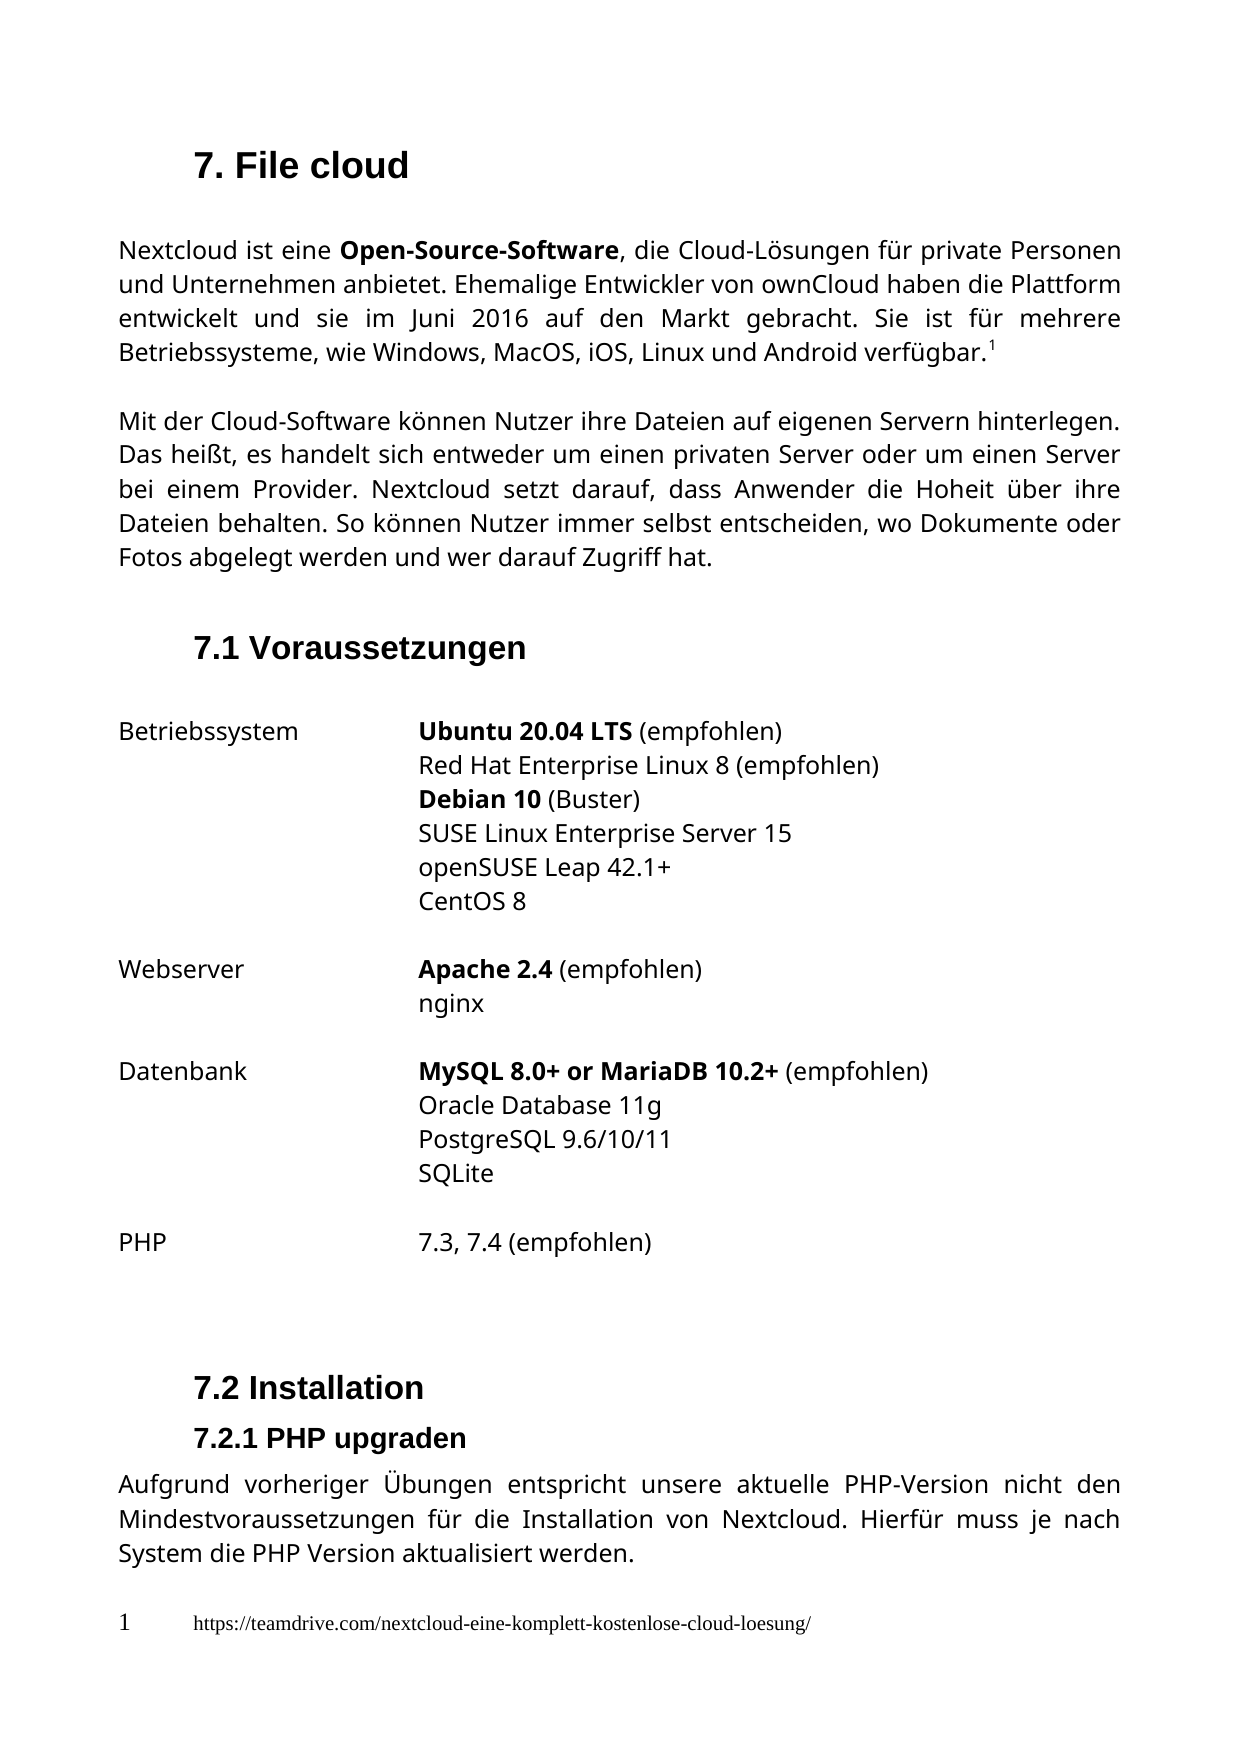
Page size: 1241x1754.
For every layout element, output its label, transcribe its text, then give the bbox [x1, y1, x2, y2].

text Webserver Apache 2.4 (empfohlen) [118, 952, 1122, 986]
text Nextcloud ist eine Open-Source-Software, die Cloud-Lösungen für private Personen und Unternehmen anbietet. Ehemalige Entwickler von ownCloud haben die Plattform entwickelt und sie im Juni 2016 auf den Markt gebracht. Sie ist für mehrere Betriebssysteme, wie Windows, MacOS, iOS, Linux und Android verfügbar. [118, 233, 1122, 369]
text https://teamdrive.com/nextcloud-eine-komplett-kostenlose-cloud-loesung/ [118, 1607, 1122, 1636]
text Red Hat Enterprise Linux 8 (empfohlen) [118, 747, 1122, 781]
text Aufgrund vorheriger Übungen entspricht unsere aktuelle PHP-Version nicht den Mindestvoraussetzungen für die Installation von Nextcloud. Hierfür muss je nach System die PHP Version aktualisiert werden. [118, 1467, 1122, 1569]
text Datenbank MySQL 8.0+ or MariaDB 10.2+ (empfohlen) [118, 1054, 1122, 1088]
text Mit der Cloud-Software können Nutzer ihre Dateien auf eigenen Servern hinterlegen. Das heißt, es handelt sich entweder um einen privaten Server oder um einen Server bei einem Provider. Nextcloud setzt darauf, dass Anwender die Hoheit über ihre Dateien behalten. So können Nutzer immer selbst entscheiden, wo Dokumente oder Fotos abgelegt werden und wer darauf Zugriff hat. [118, 403, 1122, 573]
text SUSE Linux Enterprise Server 15 [118, 816, 1122, 849]
text SQLite [118, 1156, 1122, 1190]
subtitle 7.2 Installation [118, 1368, 1122, 1407]
text openSUSE Leap 42.1+ [118, 849, 1122, 884]
text nginx [118, 986, 1122, 1020]
text PHP 7.3, 7.4 (empfohlen) [118, 1224, 1122, 1258]
text Debian 10 (Buster) [118, 781, 1122, 816]
subtitle 7.1 Voraussetzungen [118, 628, 1122, 667]
text PostgreSQL 9.6/10/11 [118, 1122, 1122, 1156]
subtitle 7. File cloud [118, 143, 1122, 186]
text Betriebssystem Ubuntu 20.04 LTS (empfohlen) [118, 713, 1122, 747]
text CentOS 8 [118, 884, 1122, 918]
text Oracle Database 11g [118, 1088, 1122, 1122]
subtitle 7.2.1 PHP upgraden [118, 1421, 1122, 1455]
